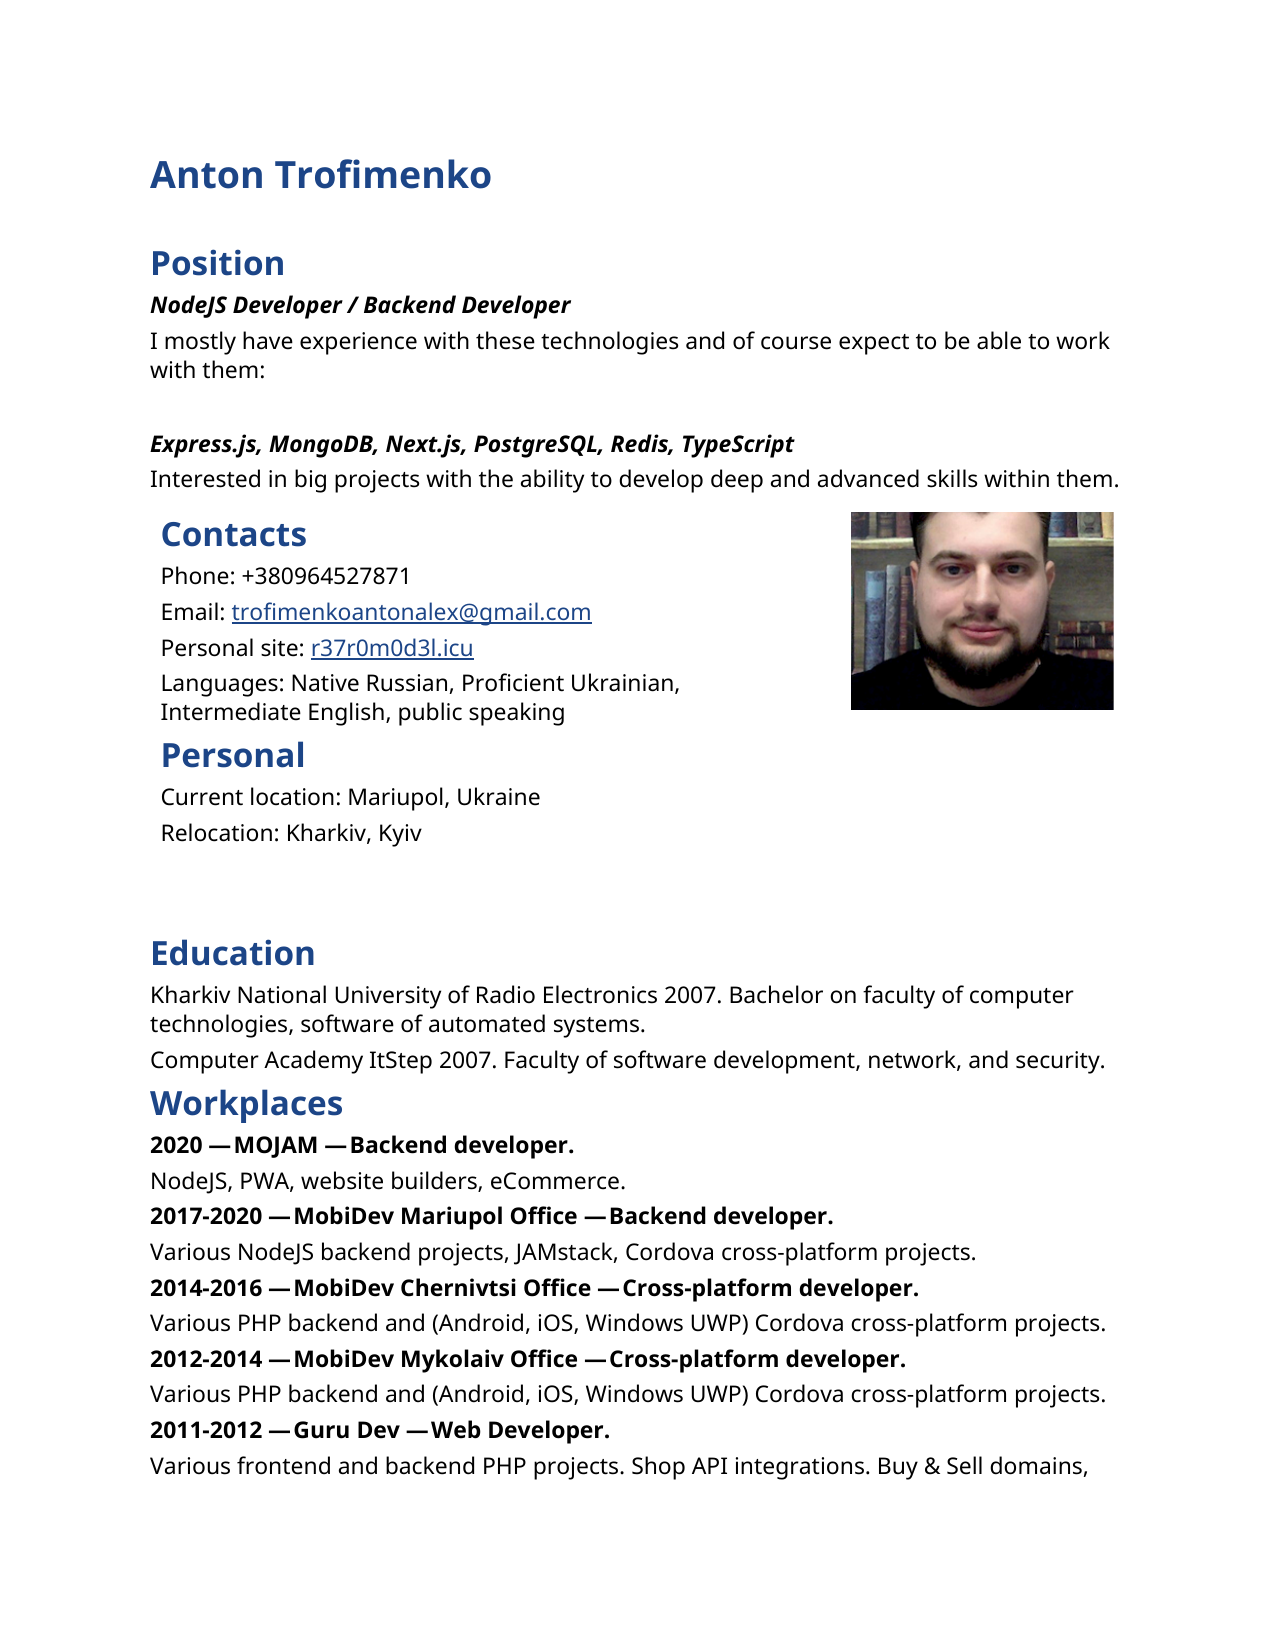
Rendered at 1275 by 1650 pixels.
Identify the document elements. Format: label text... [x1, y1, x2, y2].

table_header [842, 502, 1124, 929]
text Various frontend and backend PHP projects. Shop API integrations. Buy & Sell domains, [150, 1451, 1125, 1480]
subtitle Position [150, 242, 1125, 284]
text Various PHP backend and (Android, iOS, Windows UWP) Cordova cross-platform projects. [150, 1308, 1125, 1337]
text I mostly have experience with these technologies and of course expect to be able to work with them: [150, 326, 1125, 385]
text 2011-2012 — Guru Dev — Web Developer. [150, 1415, 1125, 1444]
text 2014-2016 — MobiDev Chernivtsi Office — Cross-platform developer. [150, 1272, 1125, 1302]
text 2017-2020 — MobiDev Mariupol Office — Backend developer. [150, 1201, 1125, 1231]
text 2020 — MOJAM — Backend developer. [150, 1130, 1125, 1159]
subtitle Anton Trofimenko [150, 150, 1125, 198]
text NodeJS, PWA, website builders, eCommerce. [150, 1166, 1125, 1195]
text Interested in big projects with the ability to develop deep and advanced skills within them. [150, 464, 1125, 494]
picture [851, 512, 1114, 710]
text Express.js, MongoDB, Next.js, PostgreSQL, Redis, TypeScript [150, 429, 1125, 458]
text Various PHP backend and (Android, iOS, Windows UWP) Cordova cross-platform projects. [150, 1379, 1125, 1409]
text Kharkiv National University of Radio Electronics 2007. Bachelor on faculty of computer technologies, software of automated systems. [150, 981, 1125, 1039]
text 2012-2014 — MobiDev Mykolaiv Office — Cross-platform developer. [150, 1344, 1125, 1373]
table_header [815, 502, 840, 929]
text NodeJS Developer / Backend Developer [150, 291, 1125, 320]
text Various NodeJS backend projects, JAMstack, Cordova cross-platform projects. [150, 1237, 1125, 1266]
text Computer Academy ItStep 2007. Faculty of software development, network, and security. [150, 1046, 1125, 1075]
subtitle Education [150, 932, 1125, 974]
table_header Contacts Phone: +380964527871 Email: trofimenkoantonalex@gmail.com Personal site: r37r0m0d3l.icu Languages: Native Russian, Proficient Ukrainian, Intermediate English, public speaking Personal Current location: Mariupol, Ukraine Relocation: Kharkiv, Kyiv [151, 502, 813, 929]
subtitle Workplaces [150, 1081, 1125, 1124]
